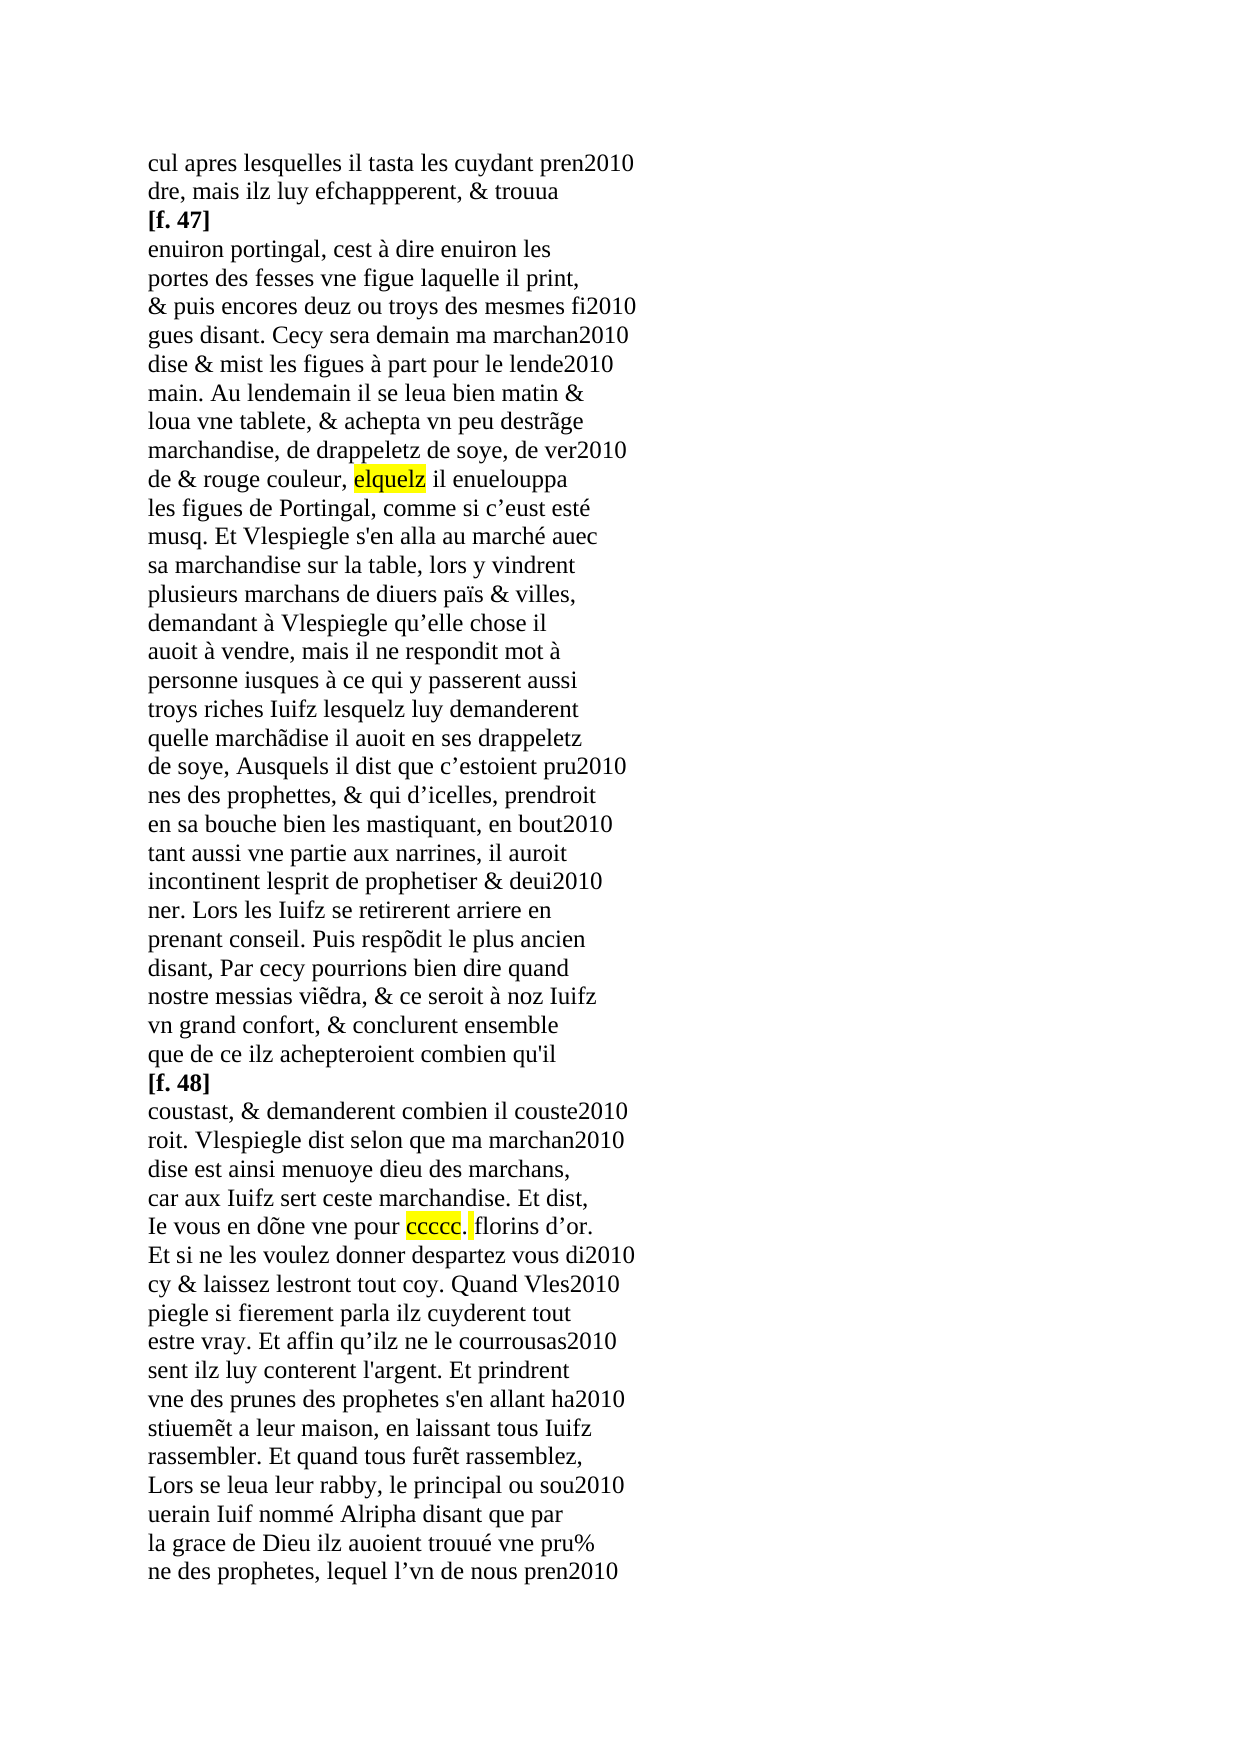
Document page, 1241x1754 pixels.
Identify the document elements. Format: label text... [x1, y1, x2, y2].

text enuiron portingal, cest à dire enuiron les portes des fesses vne figue laquelle il print, & puis encores deuz ou troys des mesmes fi2010 gues disant. Cecy sera demain ma marchan2010 dise & mist les figues à part pour le lende2010 main. Au lendemain il se leua bien matin & loua vne tablete, & achepta vn peu destrãge marchandise, de drappeletz de soye, de ver2010 de & rouge couleur, elquelz il enuelouppa les figues de Portingal, comme si c’eust esté musq. Et Vlespiegle s'en alla au marché auec sa marchandise sur la table, lors y vindrent plusieurs marchans de diuers païs & villes, demandant à Vlespiegle qu’elle chose il auoit à vendre, mais il ne respondit mot à personne iusques à ce qui y passerent aussi troys riches Iuifz lesquelz luy demanderent quelle marchãdise il auoit en ses drappeletz de soye, Ausquels il dist que c’estoient pru2010 nes des prophettes, & qui d’icelles, prendroit en sa bouche bien les mastiquant, en bout2010 tant aussi vne partie aux narrines, il auroit incontinent lesprit de prophetiser & deui2010 ner. Lors les Iuifz se retirerent arriere en prenant conseil. Puis respõdit le plus ancien disant, Par cecy pourrions bien dire quand nostre messias viẽdra, & ce seroit à noz Iuifz vn grand confort, & conclurent ensemble que de ce ilz achepteroient combien qu'il [f. 48] [148, 234, 1093, 1096]
text ET quand Vlespiegle reuint de Romme il s’en alla à la foire de Francfort & par tout regarda les marchandises des gens, si vit vn ieune homme aller auec du muscq dalexan% drie à vendre, lequel eut mout d’argent, & qui bien est cher vendit. Lors dist Vlespiegle à soy mesmes vous. hanterez aussi la mar2010 chandise vous estes fort & ieune & ne beson% gnez point voulontiers, parquoy.aussi prati2010 querez pour auoir argẽt sans peine ou tra2010 uail. Si couchoit toute la nuit pẽsant & deui% sant comment il pourroit mieux commen2010 cer, lors le mordirent les puces derriere son cul apres lesquelles il tasta les cuydant pren2010 dre, mais ilz luy efchappperent, & trouua [f. 47] [148, 148, 1093, 234]
text coustast, & demanderent combien il couste2010 roit. Vlespiegle dist selon que ma marchan2010 dise est ainsi menuoye dieu des marchans, car aux Iuifz sert ceste marchandise. Et dist, Ie vous en dõne vne pour ccccc. florins d’or. Et si ne les voulez donner despartez vous di2010 cy & laissez lestront tout coy. Quand Vles2010 piegle si fierement parla ilz cuyderent tout estre vray. Et affin qu’ilz ne le courrousas2010 sent ilz luy conterent l'argent. Et prindrent vne des prunes des prophetes s'en allant ha2010 stiuemẽt a leur maison, en laissant tous Iuifz rassembler. Et quand tous furẽt rassemblez, Lors se leua leur rabby, le principal ou sou2010 uerain Iuif nommé Alripha disant que par la grace de Dieu ilz auoient trouué vne pru% ne des prophetes, lequel l’vn de nous pren2010 [148, 1096, 1093, 1585]
